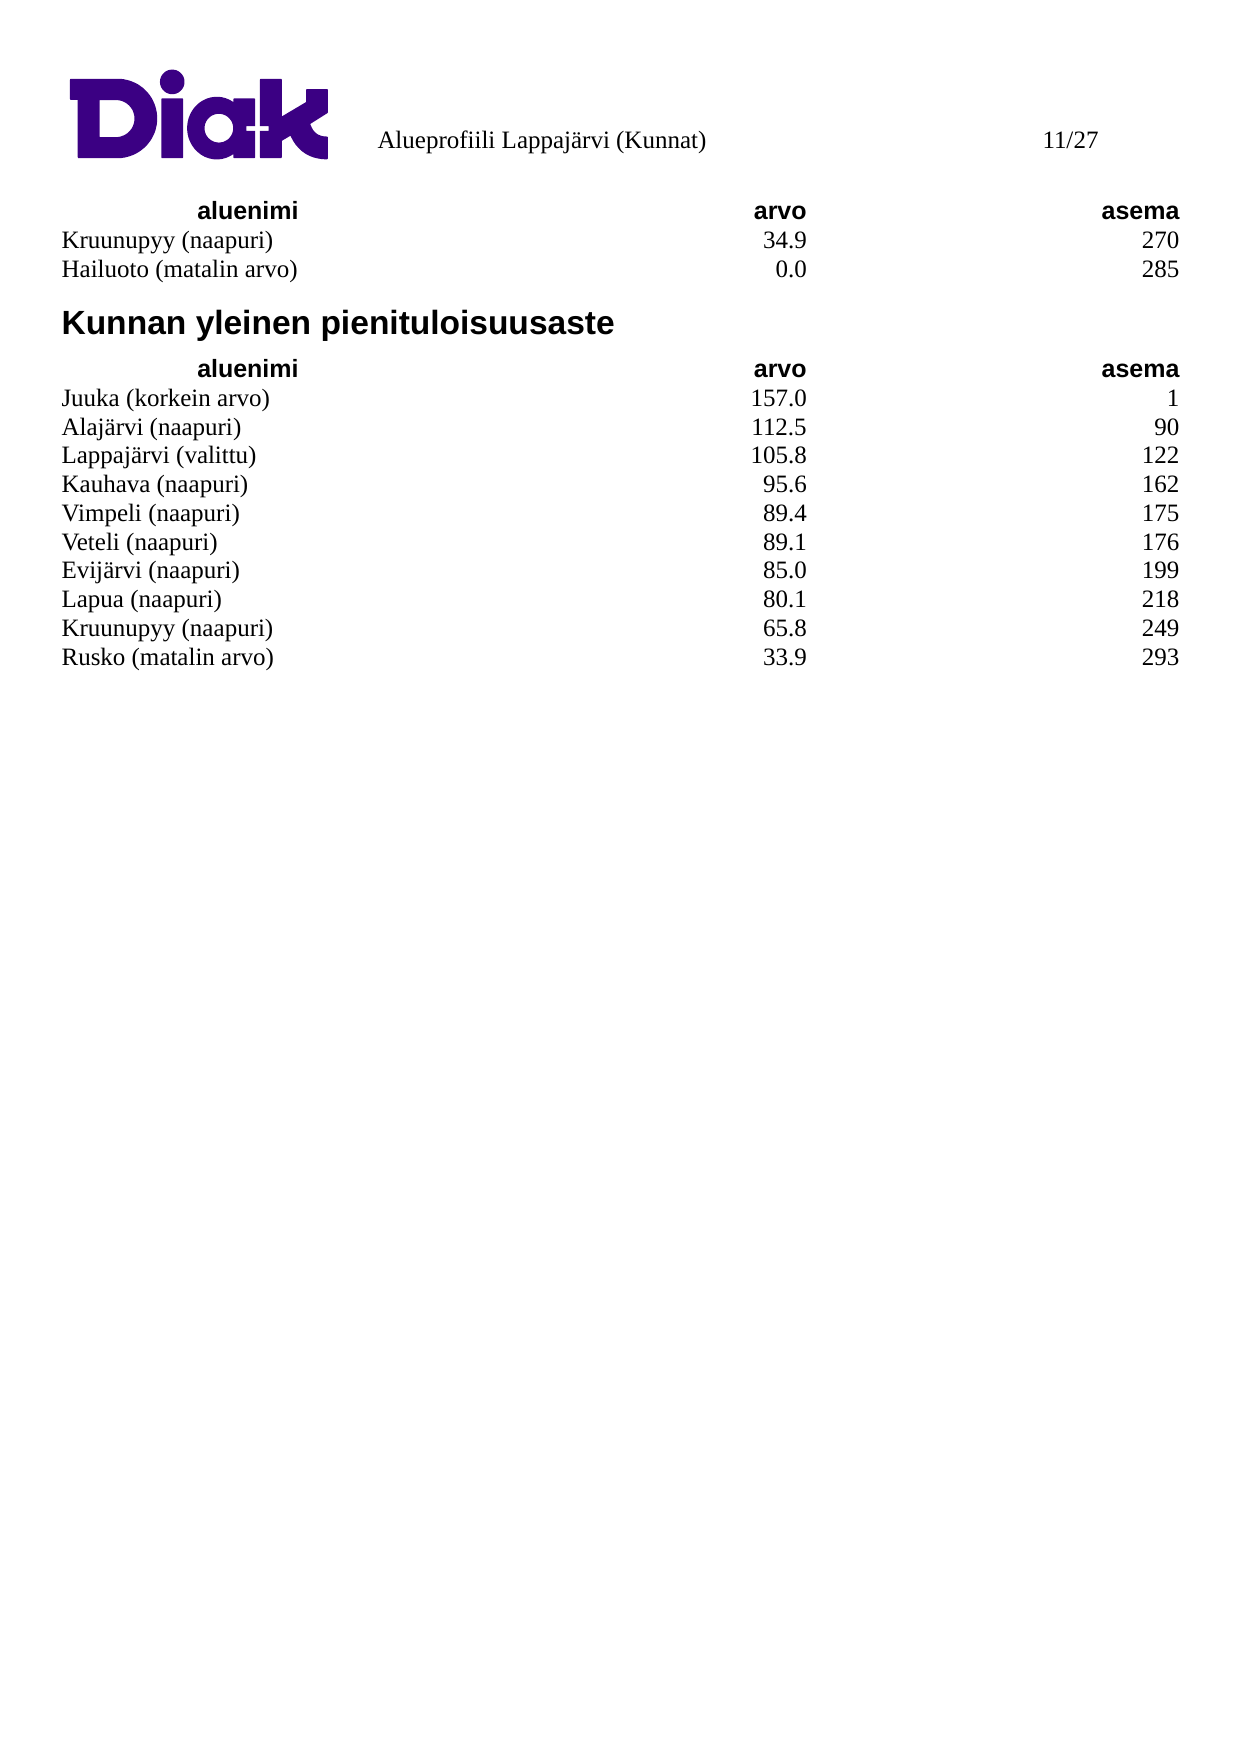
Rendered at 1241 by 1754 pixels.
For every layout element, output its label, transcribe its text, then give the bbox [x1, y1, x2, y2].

table_cell 218 [806, 584, 1179, 613]
table_cell 95.6 [434, 469, 806, 498]
table_cell 285 [806, 254, 1179, 282]
table_cell Juuka (korkein arvo) [61, 383, 434, 412]
table_cell 175 [806, 498, 1179, 527]
table_cell 122 [806, 441, 1179, 469]
table_cell 65.8 [434, 613, 806, 642]
table_cell 249 [806, 613, 1179, 642]
table_cell Vimpeli (naapuri) [61, 498, 434, 527]
table_cell Kauhava (naapuri) [61, 469, 434, 498]
table_cell Veteli (naapuri) [61, 527, 434, 556]
table_cell Lapua (naapuri) [61, 584, 434, 613]
table_cell Kruunupyy (naapuri) [61, 613, 434, 642]
table_header arvo [434, 354, 806, 383]
table_cell 0.0 [434, 254, 806, 282]
table_header aluenimi [61, 196, 434, 225]
table_cell Hailuoto (matalin arvo) [61, 254, 434, 282]
table_cell 162 [806, 469, 1179, 498]
table_cell 89.4 [434, 498, 806, 527]
table_cell 33.9 [434, 642, 806, 671]
table_cell 34.9 [434, 225, 806, 254]
table_cell 90 [806, 412, 1179, 441]
table_cell Kruunupyy (naapuri) [61, 225, 434, 254]
table_cell 105.8 [434, 441, 806, 469]
table_cell 157.0 [434, 383, 806, 412]
table_header asema [806, 354, 1179, 383]
subtitle Kunnan yleinen pienituloisuusaste [61, 303, 1179, 342]
table_cell 85.0 [434, 556, 806, 584]
table_cell 1 [806, 383, 1179, 412]
table_cell Evijärvi (naapuri) [61, 556, 434, 584]
table_header arvo [434, 196, 806, 225]
table_cell Alajärvi (naapuri) [61, 412, 434, 441]
table_cell 112.5 [434, 412, 806, 441]
table_cell 270 [806, 225, 1179, 254]
table_cell 176 [806, 527, 1179, 556]
table_cell 199 [806, 556, 1179, 584]
table_cell 293 [806, 642, 1179, 671]
table_cell Lappajärvi (valittu) [61, 441, 434, 469]
table_header aluenimi [61, 354, 434, 383]
table_cell 89.1 [434, 527, 806, 556]
table_cell 80.1 [434, 584, 806, 613]
table_cell Rusko (matalin arvo) [61, 642, 434, 671]
table_header asema [806, 196, 1179, 225]
